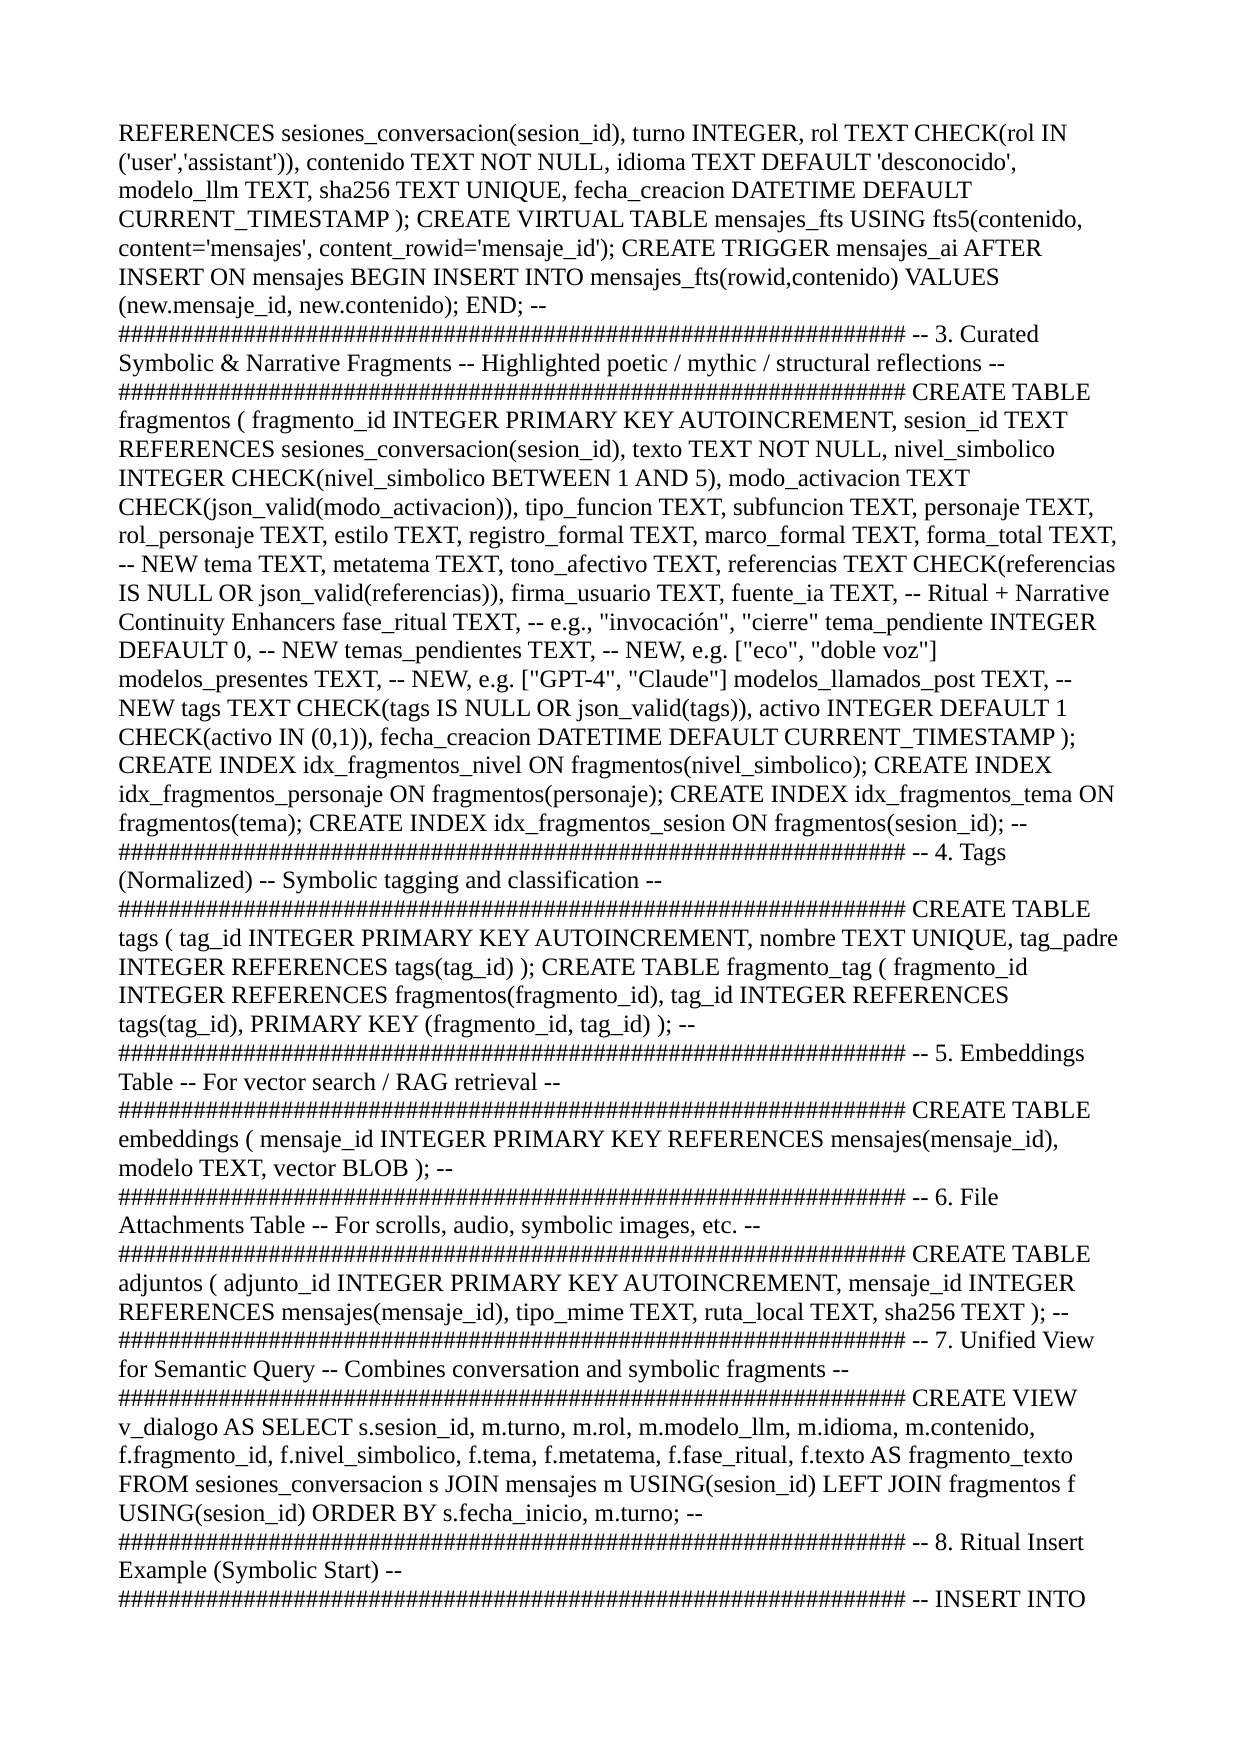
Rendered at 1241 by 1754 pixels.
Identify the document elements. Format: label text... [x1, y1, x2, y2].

text REFERENCES sesiones_conversacion(sesion_id), turno INTEGER, rol TEXT CHECK(rol IN ('user','assistant')), contenido TEXT NOT NULL, idioma TEXT DEFAULT 'desconocido', modelo_llm TEXT, sha256 TEXT UNIQUE, fecha_creacion DATETIME DEFAULT CURRENT_TIMESTAMP ); CREATE VIRTUAL TABLE mensajes_fts USING fts5(contenido, content='mensajes', content_rowid='mensaje_id'); CREATE TRIGGER mensajes_ai AFTER INSERT ON mensajes BEGIN INSERT INTO mensajes_fts(rowid,contenido) VALUES (new.mensaje_id, new.contenido); END; -- ############################################################### -- 3. Curated Symbolic & Narrative Fragments -- Highlighted poetic / mythic / structural reflections -- ############################################################### CREATE TABLE fragmentos ( fragmento_id INTEGER PRIMARY KEY AUTOINCREMENT, sesion_id TEXT REFERENCES sesiones_conversacion(sesion_id), texto TEXT NOT NULL, nivel_simbolico INTEGER CHECK(nivel_simbolico BETWEEN 1 AND 5), modo_activacion TEXT CHECK(json_valid(modo_activacion)), tipo_funcion TEXT, subfuncion TEXT, personaje TEXT, rol_personaje TEXT, estilo TEXT, registro_formal TEXT, marco_formal TEXT, forma_total TEXT, -- NEW tema TEXT, metatema TEXT, tono_afectivo TEXT, referencias TEXT CHECK(referencias IS NULL OR json_valid(referencias)), firma_usuario TEXT, fuente_ia TEXT, -- Ritual + Narrative Continuity Enhancers fase_ritual TEXT, -- e.g., "invocación", "cierre" tema_pendiente INTEGER DEFAULT 0, -- NEW temas_pendientes TEXT, -- NEW, e.g. ["eco", "doble voz"] modelos_presentes TEXT, -- NEW, e.g. ["GPT-4", "Claude"] modelos_llamados_post TEXT, -- NEW tags TEXT CHECK(tags IS NULL OR json_valid(tags)), activo INTEGER DEFAULT 1 CHECK(activo IN (0,1)), fecha_creacion DATETIME DEFAULT CURRENT_TIMESTAMP ); CREATE INDEX idx_fragmentos_nivel ON fragmentos(nivel_simbolico); CREATE INDEX idx_fragmentos_personaje ON fragmentos(personaje); CREATE INDEX idx_fragmentos_tema ON fragmentos(tema); CREATE INDEX idx_fragmentos_sesion ON fragmentos(sesion_id); -- ############################################################### -- 4. Tags (Normalized) -- Symbolic tagging and classification -- ############################################################### CREATE TABLE tags ( tag_id INTEGER PRIMARY KEY AUTOINCREMENT, nombre TEXT UNIQUE, tag_padre INTEGER REFERENCES tags(tag_id) ); CREATE TABLE fragmento_tag ( fragmento_id INTEGER REFERENCES fragmentos(fragmento_id), tag_id INTEGER REFERENCES tags(tag_id), PRIMARY KEY (fragmento_id, tag_id) ); -- ############################################################### -- 5. Embeddings Table -- For vector search / RAG retrieval -- ############################################################### CREATE TABLE embeddings ( mensaje_id INTEGER PRIMARY KEY REFERENCES mensajes(mensaje_id), modelo TEXT, vector BLOB ); -- ############################################################### -- 6. File Attachments Table -- For scrolls, audio, symbolic images, etc. -- ############################################################### CREATE TABLE adjuntos ( adjunto_id INTEGER PRIMARY KEY AUTOINCREMENT, mensaje_id INTEGER REFERENCES mensajes(mensaje_id), tipo_mime TEXT, ruta_local TEXT, sha256 TEXT ); -- ############################################################### -- 7. Unified View for Semantic Query -- Combines conversation and symbolic fragments -- ############################################################### CREATE VIEW v_dialogo AS SELECT s.sesion_id, m.turno, m.rol, m.modelo_llm, m.idioma, m.contenido, f.fragmento_id, f.nivel_simbolico, f.tema, f.metatema, f.fase_ritual, f.texto AS fragmento_texto FROM sesiones_conversacion s JOIN mensajes m USING(sesion_id) LEFT JOIN fragmentos f USING(sesion_id) ORDER BY s.fecha_inicio, m.turno; -- ############################################################### -- 8. Ritual Insert Example (Symbolic Start) -- ############################################################### -- INSERT INTO [118, 118, 1122, 1613]
